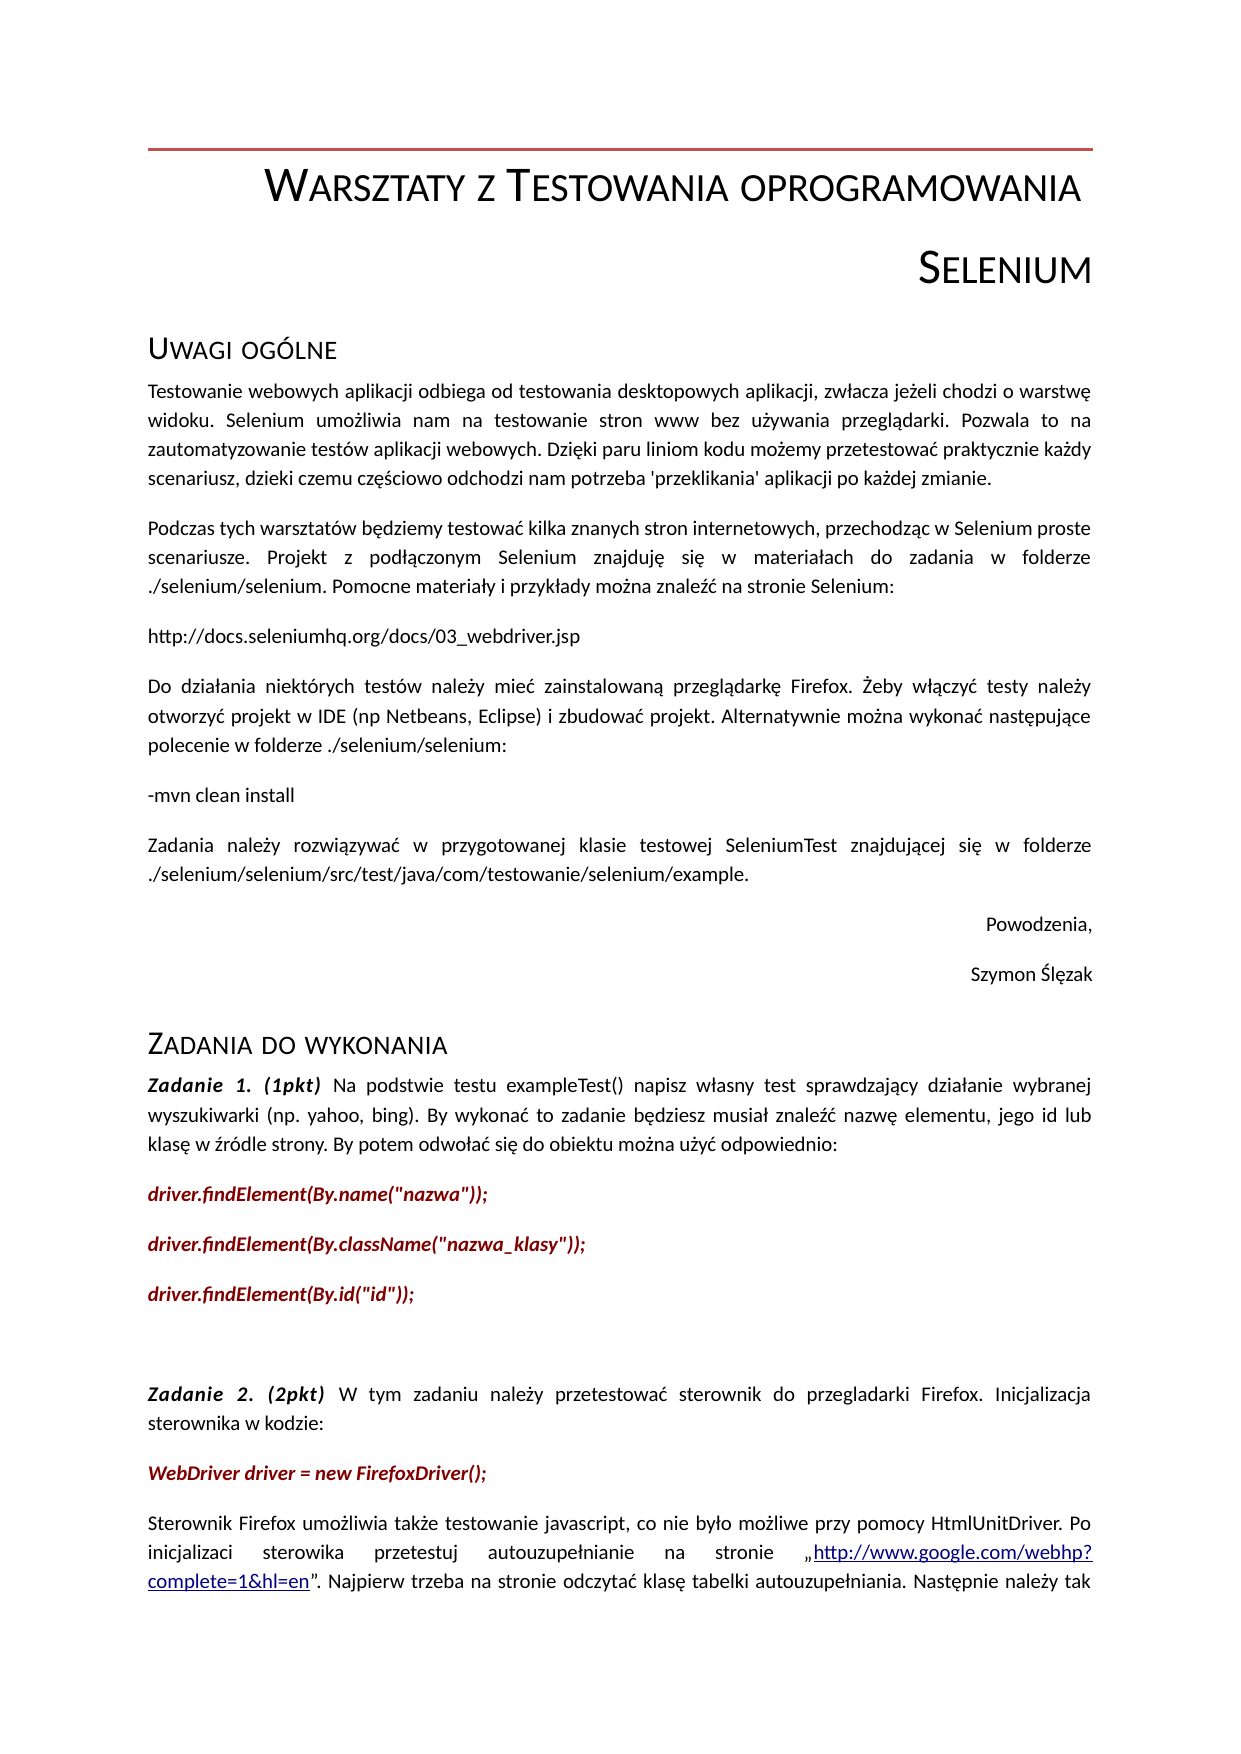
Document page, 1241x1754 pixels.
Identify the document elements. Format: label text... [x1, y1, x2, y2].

text -mvn clean install [148, 782, 1093, 807]
text driver.findElement(By.id("id")); [148, 1281, 1093, 1306]
text WebDriver driver = new FirefoxDriver(); [148, 1460, 1093, 1486]
text Do działania niektórych testów należy mieć zainstalowaną przeglądarkę Firefox. Żeby włączyć testy należy otworzyć projekt w IDE (np Netbeans, Eclipse) i zbudować projekt. Alternatywnie można wykonać następujące polecenie w folderze ./selenium/selenium: [148, 674, 1093, 757]
text Testowanie webowych aplikacji odbiega od testowania desktopowych aplikacji, zwłacza jeżeli chodzi o warstwę widoku. Selenium umożliwia nam na testowanie stron www bez używania przeglądarki. Pozwala to na zautomatyzowanie testów aplikacji webowych. Dzięki paru liniom kodu możemy przetestować praktycznie każdy scenariusz, dzieki czemu częściowo odchodzi nam potrzeba 'przeklikania' aplikacji po każdej zmianie. [148, 378, 1093, 491]
text Sterownik Firefox umożliwia także testowanie javascript, co nie było możliwe przy pomocy HtmlUnitDriver. Po inicjalizaci sterowika przetestuj autouzupełnianie na stronie „http://www.google.com/webhp?complete=1&hl=en”. Najpierw trzeba na stronie odczytać klasę tabelki autouzupełniania. Następnie należy tak [148, 1510, 1093, 1594]
text driver.findElement(By.className("nazwa_klasy")); [148, 1231, 1093, 1256]
text Zadanie 2. (2pkt) W tym zadaniu należy przetestować sterownik do przegladarki Firefox. Inicjalizacja sterownika w kodzie: [148, 1381, 1093, 1436]
title Warsztaty z Testowania oprogramowania [148, 151, 1093, 214]
text Zadania należy rozwiązywać w przygotowanej klasie testowej SeleniumTest znajdującej się w folderze ./selenium/selenium/src/test/java/com/testowanie/selenium/example. [148, 832, 1093, 887]
title Selenium [148, 229, 1093, 296]
text Podczas tych warsztatów będziemy testować kilka znanych stron internetowych, przechodząc w Selenium proste scenariusze. Projekt z podłączonym Selenium znajduję się w materiałach do zadania w folderze ./selenium/selenium. Pomocne materiały i przykłady można znaleźć na stronie Selenium: [148, 515, 1093, 599]
subtitle Uwagi ogólne [148, 327, 1093, 368]
text Szymon Ślęzak [148, 961, 1093, 987]
text http://docs.seleniumhq.org/docs/03_webdriver.jsp [148, 624, 1093, 649]
subtitle Zadania do wykonania [148, 1022, 1093, 1062]
text driver.findElement(By.name("nazwa")); [148, 1181, 1093, 1206]
text Powodzenia, [148, 911, 1093, 937]
text Zadanie 1. (1pkt) Na podstwie testu exampleTest() napisz własny test sprawdzający działanie wybranej wyszukiwarki (np. yahoo, bing). By wykonać to zadanie będziesz musiał znaleźć nazwę elementu, jego id lub klasę w źródle strony. By potem odwołać się do obiektu można użyć odpowiednio: [148, 1073, 1093, 1156]
